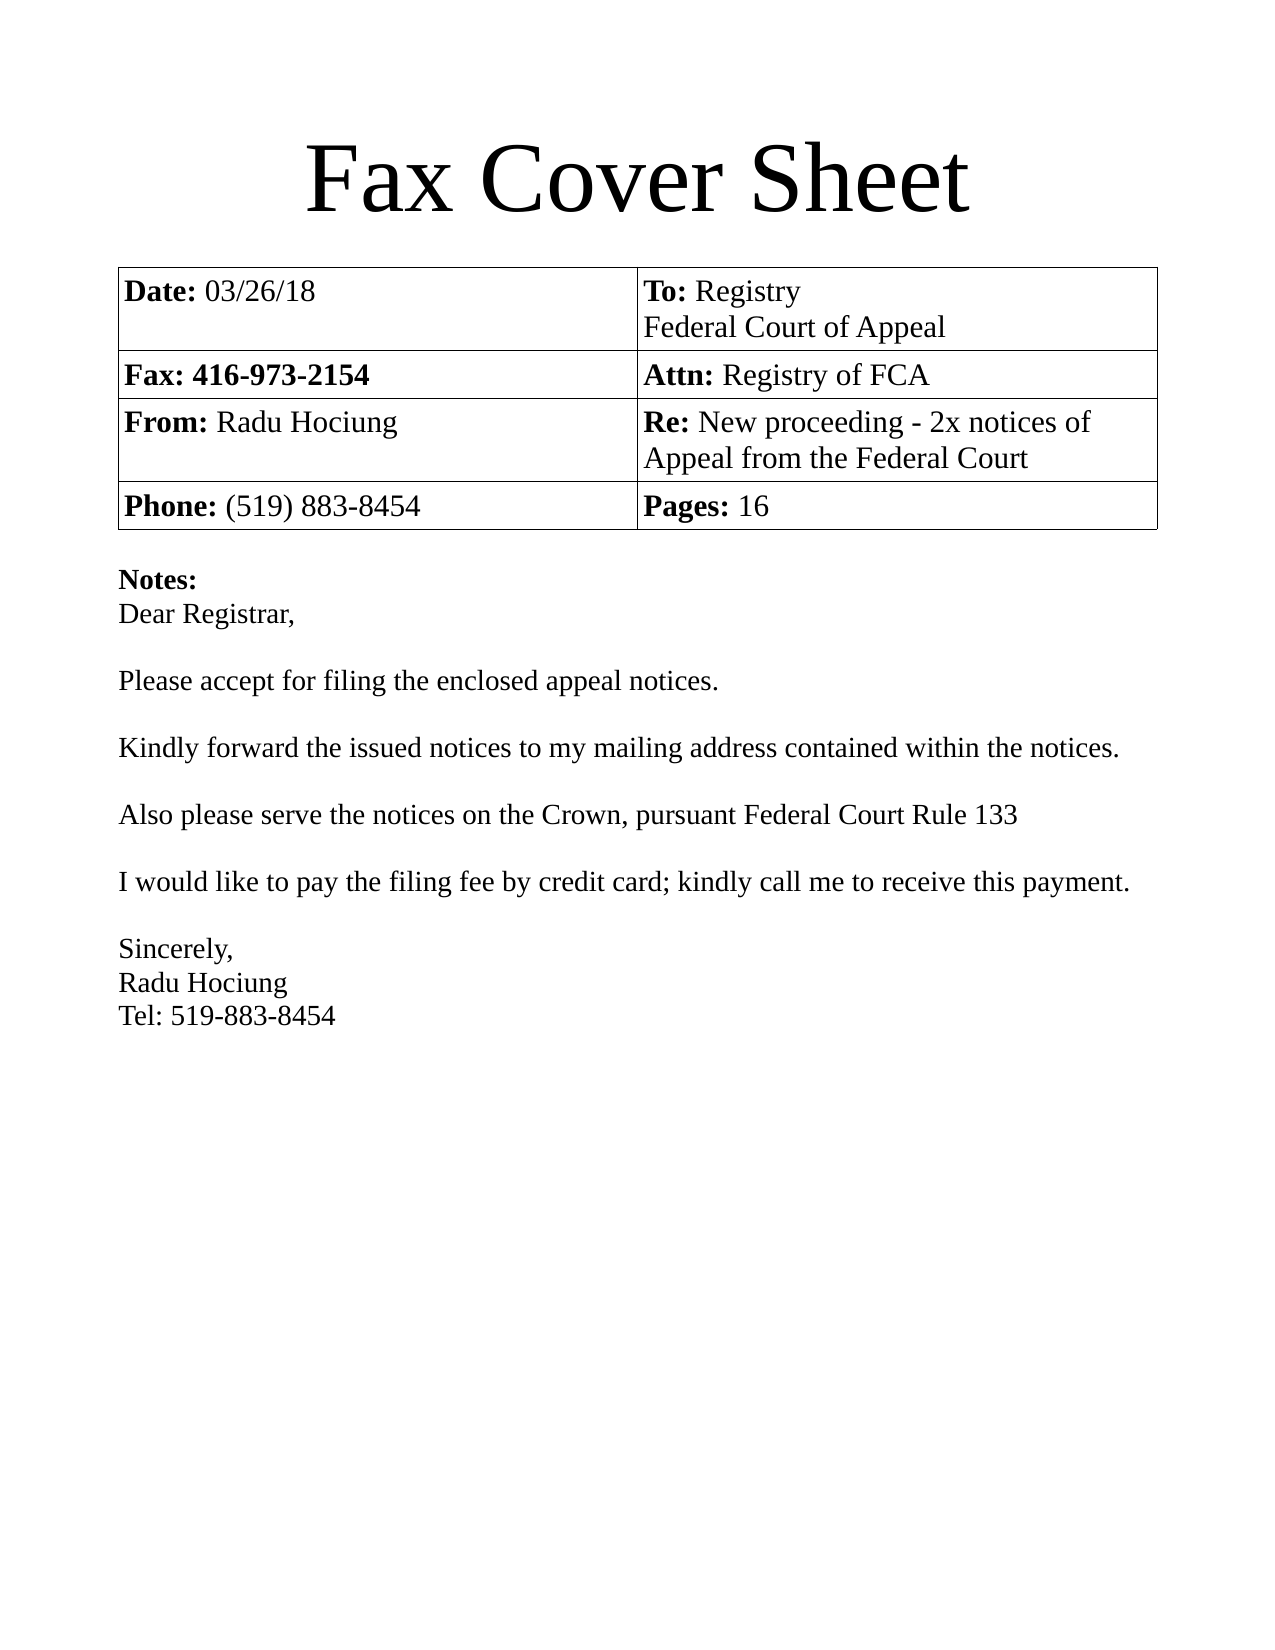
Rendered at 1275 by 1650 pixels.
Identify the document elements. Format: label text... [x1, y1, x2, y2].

table_header To: Registry Federal Court of Appeal [638, 268, 1157, 350]
table_cell Phone: (519) 883-8454 [119, 482, 637, 528]
table_cell From: Radu Hociung [119, 399, 637, 481]
table_header Date: 03/26/18 [119, 268, 637, 350]
table_cell Fax: 416-973-2154 [119, 351, 637, 398]
table_cell Pages: 16 [638, 482, 1157, 528]
table_cell Re: New proceeding - 2x notices of Appeal from the Federal Court [638, 399, 1157, 481]
text Fax Cover Sheet [118, 118, 1157, 233]
text Dear Registrar, Please accept for filing the enclosed appeal notices. Kindly forward the issued notices to my mailing address contained within the notices. Also please serve the notices on the Crown, pursuant Federal Court Rule 133 I would like to pay the filing fee by credit card; kindly call me to receive this payment. Sincerely, Radu Hociung Tel: 519-883-8454 [118, 596, 1157, 1032]
text Notes: [118, 562, 1157, 596]
table_cell Attn: Registry of FCA [638, 351, 1157, 398]
